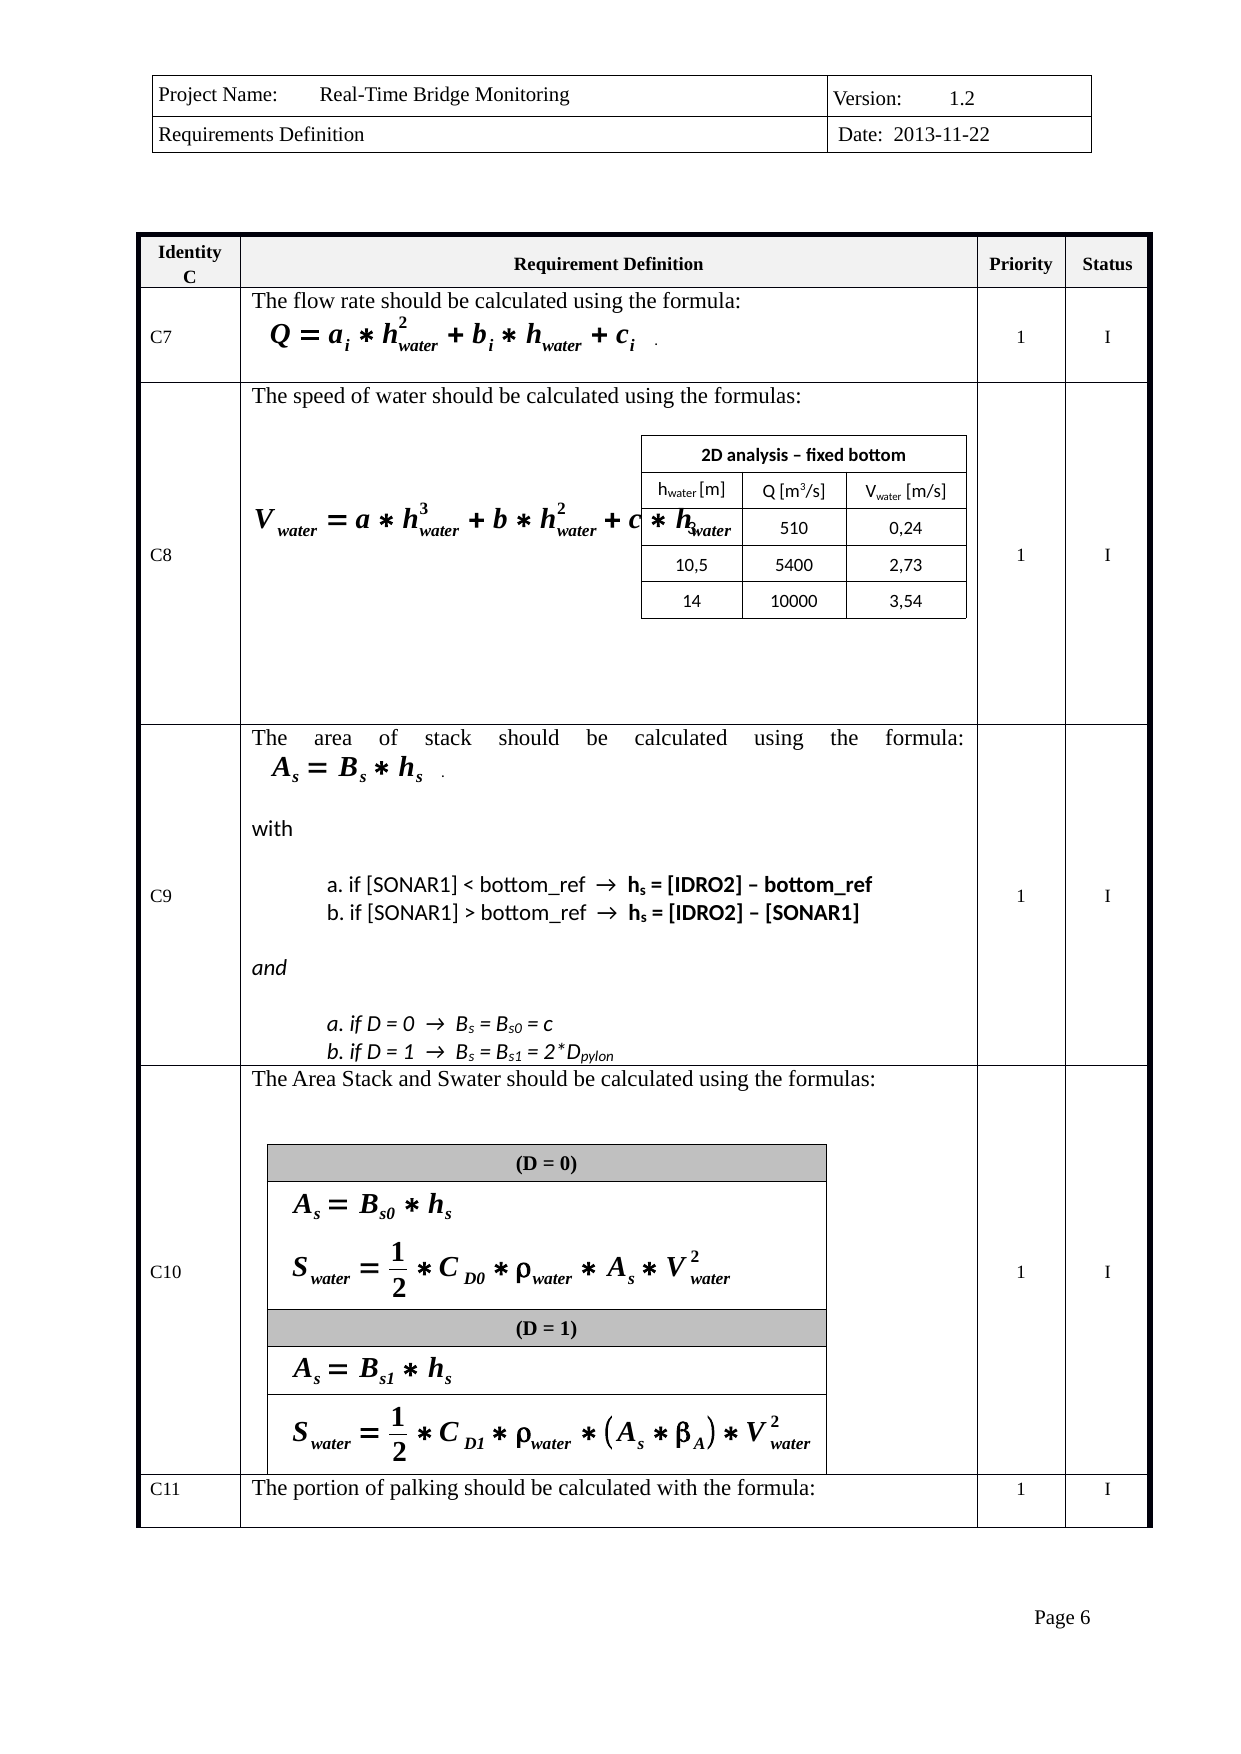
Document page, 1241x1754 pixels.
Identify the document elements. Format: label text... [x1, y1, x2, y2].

table_cell [268, 1182, 826, 1229]
table_cell The flow rate should be calculated using the formula: . [241, 288, 977, 382]
table_cell 0,24 [847, 509, 966, 545]
table_cell C11 [141, 1475, 240, 1527]
table_cell 3 [642, 509, 742, 545]
table_cell I [1066, 1475, 1147, 1527]
table_cell C9 [141, 725, 240, 1065]
table_cell 1 [978, 288, 1065, 382]
table_cell I [1066, 1066, 1147, 1474]
table_cell 1 [978, 1475, 1065, 1527]
table_cell 510 [743, 509, 846, 545]
table_cell The portion of palking should be calculated with the formula: [241, 1475, 977, 1527]
table_cell [268, 1229, 826, 1309]
table_cell 2,73 [847, 546, 966, 581]
table_cell I [1066, 383, 1147, 723]
table_cell [268, 1347, 826, 1394]
table_cell 3,54 [847, 582, 966, 618]
table_header Identity C [141, 237, 240, 287]
table_cell [268, 1395, 826, 1474]
table_cell I [1066, 725, 1147, 1065]
table_cell Q [m3/s] [743, 473, 846, 508]
table_header Status [1066, 237, 1147, 287]
table_cell C10 [141, 1066, 240, 1474]
table_cell 10,5 [642, 546, 742, 581]
table_cell 1 [978, 725, 1065, 1065]
table_cell I [1066, 288, 1147, 382]
table_cell 1 [978, 383, 1065, 723]
table_cell C7 [141, 288, 240, 382]
table_cell Vwater [m/s] [847, 473, 966, 508]
table_header (D = 0) [268, 1145, 826, 1181]
table_cell The area of stack should be calculated using the formula: . with a. if [SONAR1] < bottom_ref → hs = [IDRO2] – bottom_ref b. if [SONAR1] > bottom_ref → hs = [IDRO2] – [SONAR1] and a. if D = 0 → Bs = Bs0 = c b. if D = 1 → Bs = Bs1 = 2*Dpylon [241, 725, 977, 1065]
table_cell 1 [978, 1066, 1065, 1474]
table_cell The speed of water should be calculated using the formulas: [241, 383, 977, 723]
table_cell 10000 [743, 582, 846, 618]
table_cell The Area Stack and Swater should be calculated using the formulas: [241, 1066, 977, 1474]
table_cell (D = 1) [268, 1310, 826, 1346]
table_cell C8 [141, 383, 240, 723]
table_header Priority [978, 237, 1065, 287]
table_cell 14 [642, 582, 742, 618]
table_header 2D analysis – fixed bottom [642, 436, 966, 472]
table_cell hwater [m] [642, 473, 742, 508]
table_header Requirement Definition [241, 237, 977, 287]
table_cell 5400 [743, 546, 846, 581]
